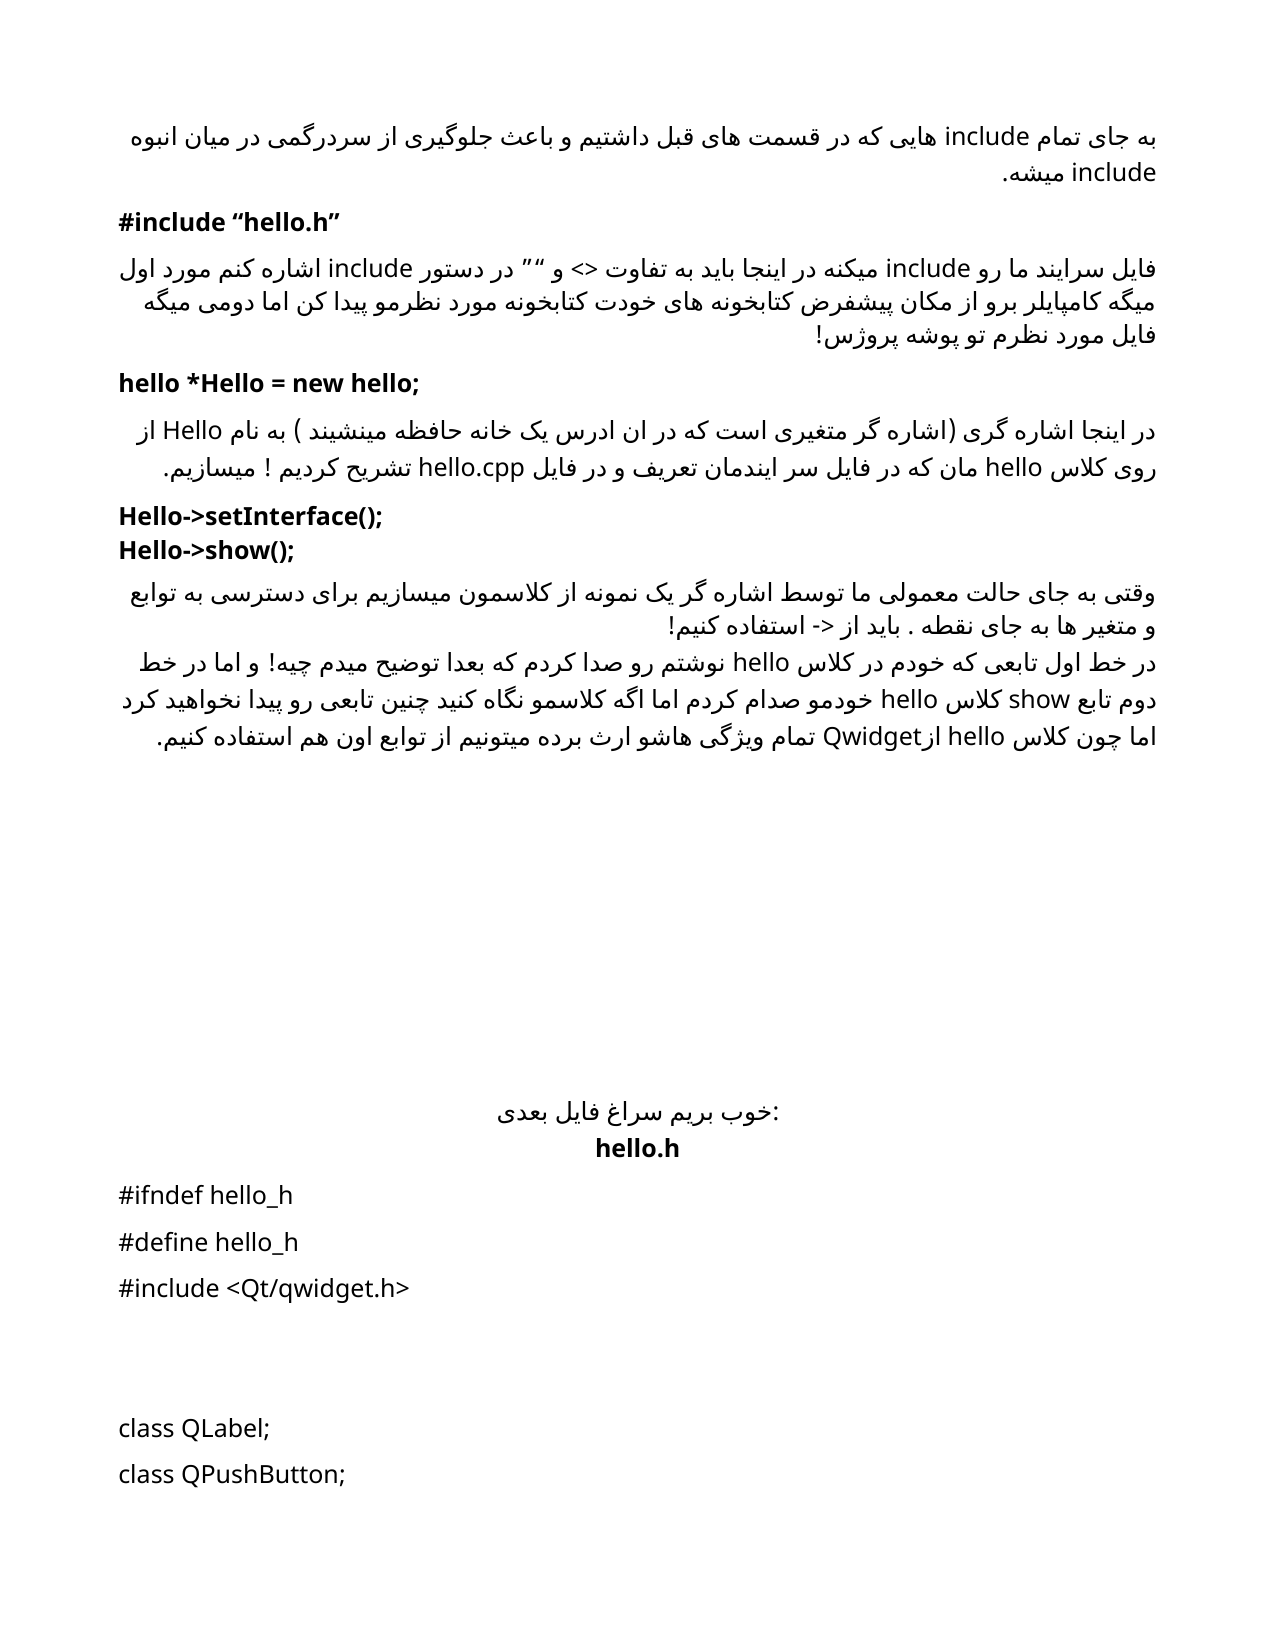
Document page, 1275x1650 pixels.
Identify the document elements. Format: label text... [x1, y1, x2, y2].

text hello *Hello = new hello; [118, 366, 1157, 400]
text خوب بریم سراغ فایل بعدی: hello.h [118, 1094, 1157, 1165]
text وقتی به جای حالت معمولی ما توسط اشاره گر یک نمونه از کلاسمون میسازیم برای دسترسی به توابع و متغیر ها به جای نقطه . باید از <- استفاده کنیم! در خط اول تابعی که خودم در کلاس hello نوشتم رو صدا کردم که بعدا توضیح میدم چیه! و اما در خط دوم تابع show کلاس hello خودمو صدام کردم اما اگه کلاسمو نگاه کنید چنین تابعی رو پیدا نخواهید کرد اما چون کلاس hello ازQwidget تمام ویژگی هاشو ارث برده میتونیم از توابع اون هم استفاده کنیم. [118, 579, 1157, 756]
text class QPushButton; [118, 1457, 1157, 1491]
text Hello->setInterface(); Hello->show(); [118, 499, 1157, 567]
text در اینجا اشاره گری (اشاره گر متغیری است که در ان ادرس یک خانه حافظه مینشیند ) به نام Hello از روی کلاس hello مان که در فایل سر ایندمان تعریف و در فایل hello.cpp تشریح کردیم ! میسازیم. [118, 412, 1157, 486]
text #include “hello.h” [118, 204, 1157, 239]
text #include <Qt/qwidget.h> [118, 1271, 1157, 1305]
text #define hello_h [118, 1224, 1157, 1258]
text فایل سرایند ما رو include میکنه در اینجا باید به تفاوت <> و “” در دستور include اشاره کنم مورد اول میگه کامپایلر برو از مکان پیشفرض کتابخونه های خودت کتابخونه مورد نظرمو پیدا کن اما دومی میگه فایل مورد نظرم تو پوشه پروژس! [118, 251, 1157, 353]
text به جای تمام include هایی که در قسمت های قبل داشتیم و باعث جلوگیری از سردرگمی در میان انبوه include میشه. [118, 118, 1157, 192]
text #ifndef hello_h [118, 1178, 1157, 1212]
text class QLabel; [118, 1410, 1157, 1444]
